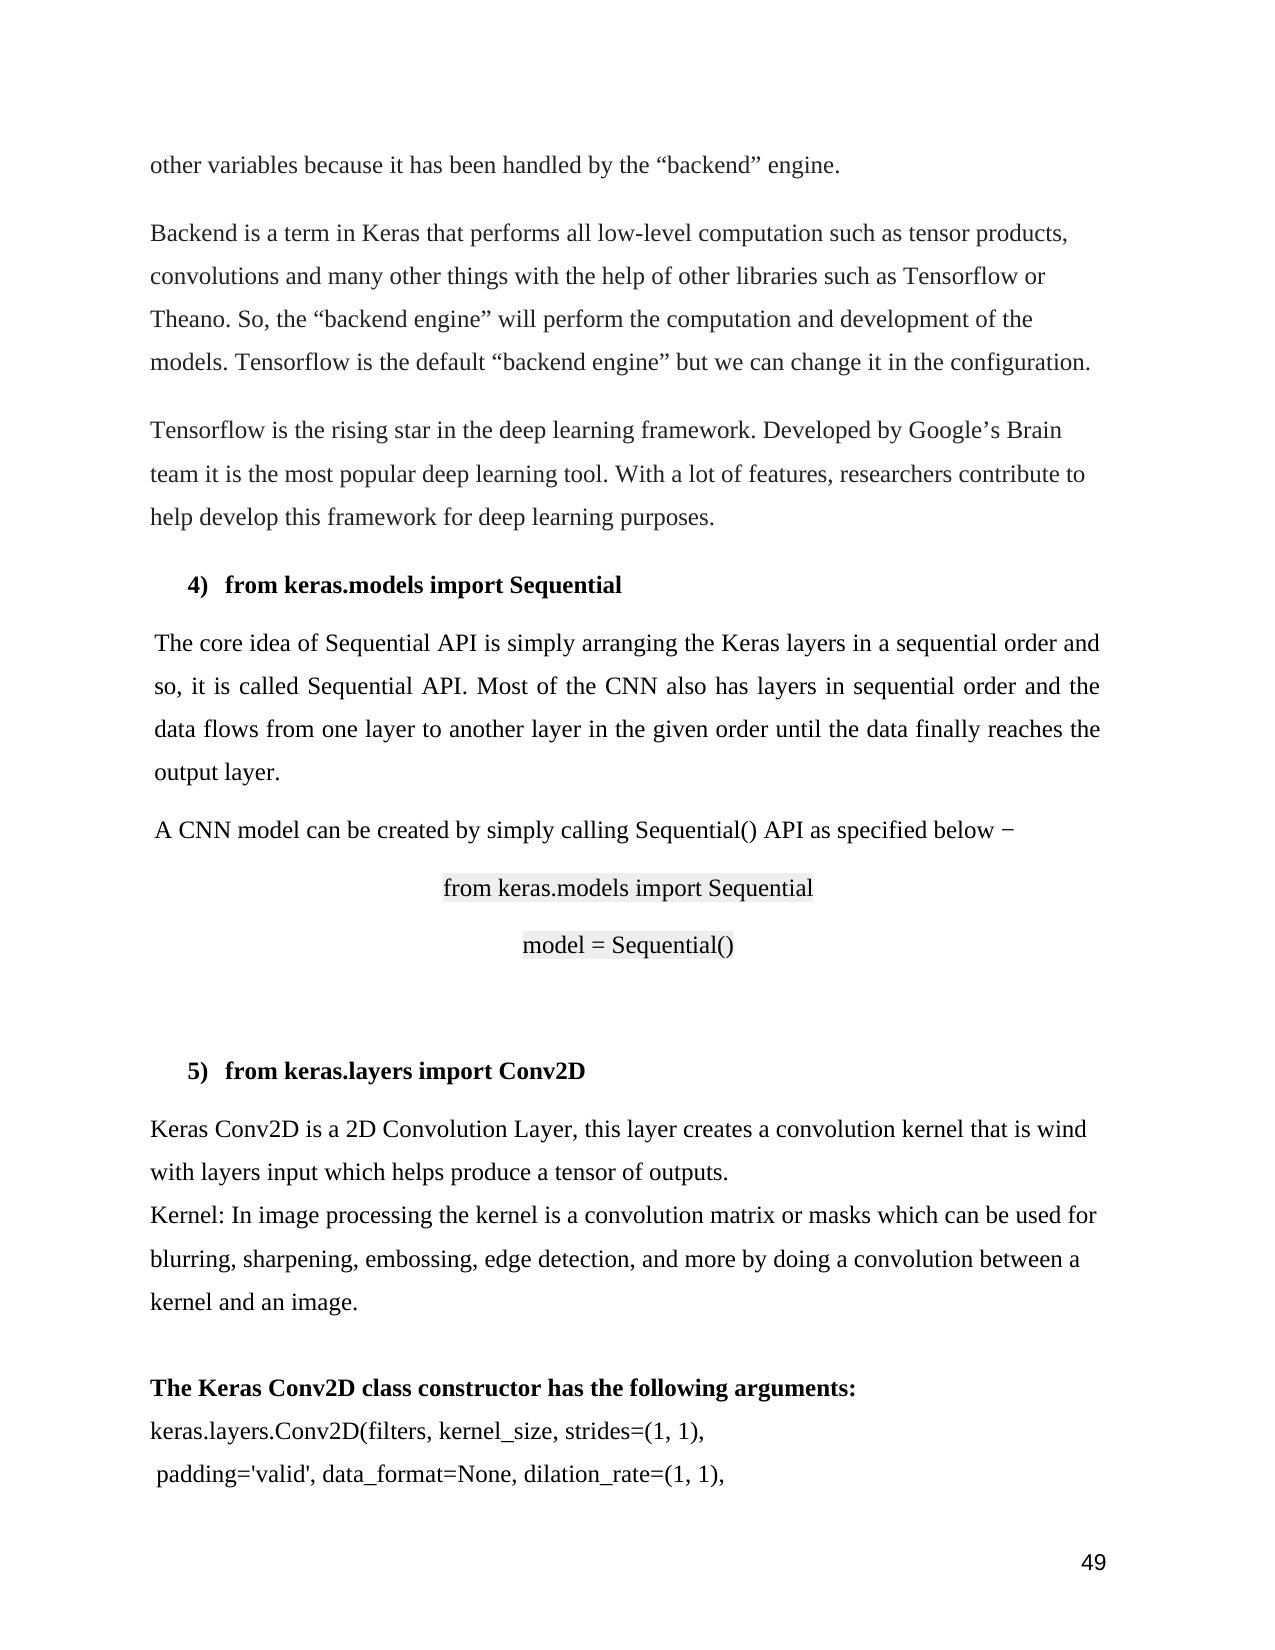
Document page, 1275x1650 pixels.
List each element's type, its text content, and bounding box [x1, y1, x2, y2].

text padding='valid', data_format=None, dilation_rate=(1, 1), [150, 1459, 1106, 1488]
text Tensorflow is the rising star in the deep learning framework. Developed by Google’s Brain team it is the most popular deep learning tool. With a lot of features, researchers contribute to help develop this framework for deep learning purposes. [150, 416, 1106, 531]
text model = Sequential() [154, 931, 1102, 959]
text keras.layers.Conv2D(filters, kernel_size, strides=(1, 1), [150, 1416, 1106, 1445]
text Backend is a term in Keras that performs all low-level computation such as tensor products, convolutions and many other things with the help of other libraries such as Tensorflow or Theano. So, the “backend engine” will perform the computation and development of the models. Tensorflow is the default “backend engine” but we can change it in the configuration. [150, 218, 1106, 376]
text Keras Conv2D is a 2D Convolution Layer, this layer creates a convolution kernel that is wind with layers input which helps produce a tensor of outputs. [150, 1114, 1106, 1186]
text from keras.models import Sequential [154, 873, 1102, 902]
text The core idea of Sequential API is simply arranging the Keras layers in a sequential order and so, it is called Sequential API. Most of the CNN also has layers in sequential order and the data flows from one layer to another layer in the given order until the data finally reaches the output layer. [154, 628, 1102, 786]
text A CNN model can be created by simply calling Sequential() API as specified below − [154, 815, 1102, 844]
text other variables because it has been handled by the “backend” engine. [150, 150, 1106, 179]
text The Keras Conv2D class constructor has the following arguments: [150, 1373, 1106, 1402]
list from keras.models import Sequential [187, 570, 1106, 599]
list from keras.layers import Conv2D [187, 1056, 1106, 1085]
text Kernel: In image processing the kernel is a convolution matrix or masks which can be used for blurring, sharpening, embossing, edge detection, and more by doing a convolution between a kernel and an image. [150, 1201, 1106, 1316]
